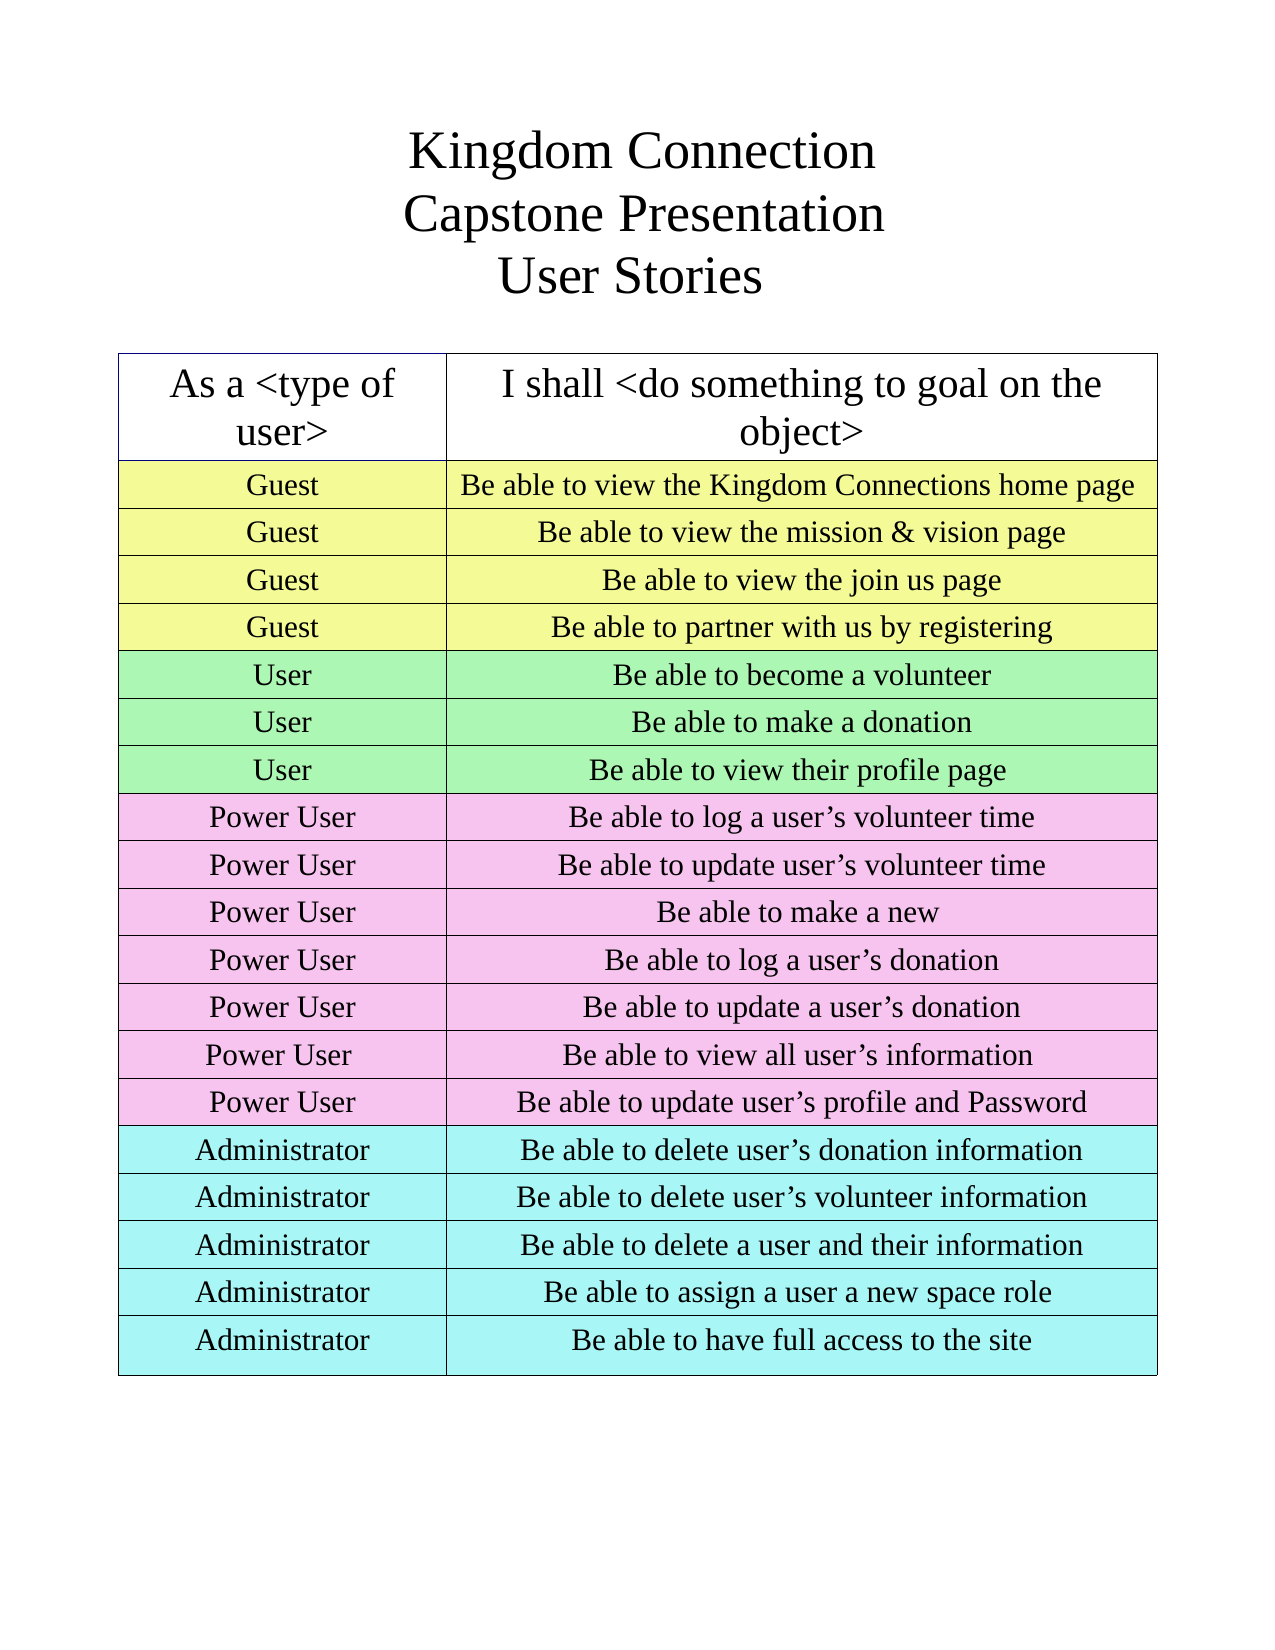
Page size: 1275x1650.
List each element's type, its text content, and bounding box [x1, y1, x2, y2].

text User Stories [118, 243, 1157, 305]
table_cell User [119, 746, 446, 793]
table_cell Administrator [119, 1221, 446, 1268]
table_cell Be able to have full access to the site [447, 1316, 1157, 1375]
table_cell Administrator [119, 1269, 446, 1315]
table_cell Guest [119, 461, 446, 508]
table_cell Be able to update user’s profile and Password [447, 1079, 1157, 1125]
table_cell Guest [119, 556, 446, 603]
table_cell Be able to update a user’s donation [447, 984, 1157, 1030]
table_cell Be able to delete a user and their information [447, 1221, 1157, 1268]
table_cell Be able to make a donation [447, 699, 1157, 745]
table_cell Be able to view their profile page [447, 746, 1157, 793]
table_cell Power User [119, 1079, 446, 1125]
table_cell Be able to view the mission & vision page [447, 509, 1157, 555]
table_cell Power User [119, 1031, 446, 1078]
table_header I shall <do something to goal on the object> [447, 354, 1157, 460]
table_cell Be able to update user’s volunteer time [447, 841, 1157, 888]
table_cell Administrator [119, 1174, 446, 1220]
table_cell Be able to view all user’s information [447, 1031, 1157, 1078]
table_cell Be able to delete user’s volunteer information [447, 1174, 1157, 1220]
table_cell Be able to become a volunteer [447, 651, 1157, 698]
table_cell Be able to delete user’s donation information [447, 1126, 1157, 1173]
table_cell Power User [119, 936, 446, 983]
table_cell Administrator [119, 1316, 446, 1375]
table_cell User [119, 699, 446, 745]
table_cell Power User [119, 889, 446, 935]
table_cell Guest [119, 509, 446, 555]
table_cell Administrator [119, 1126, 446, 1173]
table_cell Guest [119, 604, 446, 650]
table_cell Power User [119, 794, 446, 840]
table_header As a <type of user> [119, 354, 446, 460]
table_cell Be able to partner with us by registering [447, 604, 1157, 650]
table_cell Be able to log a user’s volunteer time [447, 794, 1157, 840]
table_cell Power User [119, 841, 446, 888]
table_cell Be able to view the Kingdom Connections home page [447, 461, 1157, 508]
table_cell Be able to assign a user a new space role [447, 1269, 1157, 1315]
table_cell Be able to log a user’s donation [447, 936, 1157, 983]
table_cell Be able to view the join us page [447, 556, 1157, 603]
text Kingdom Connection [118, 118, 1157, 180]
text Capstone Presentation [118, 180, 1157, 243]
table_cell User [119, 651, 446, 698]
table_cell Power User [119, 984, 446, 1030]
table_cell Be able to make a new [447, 889, 1157, 935]
